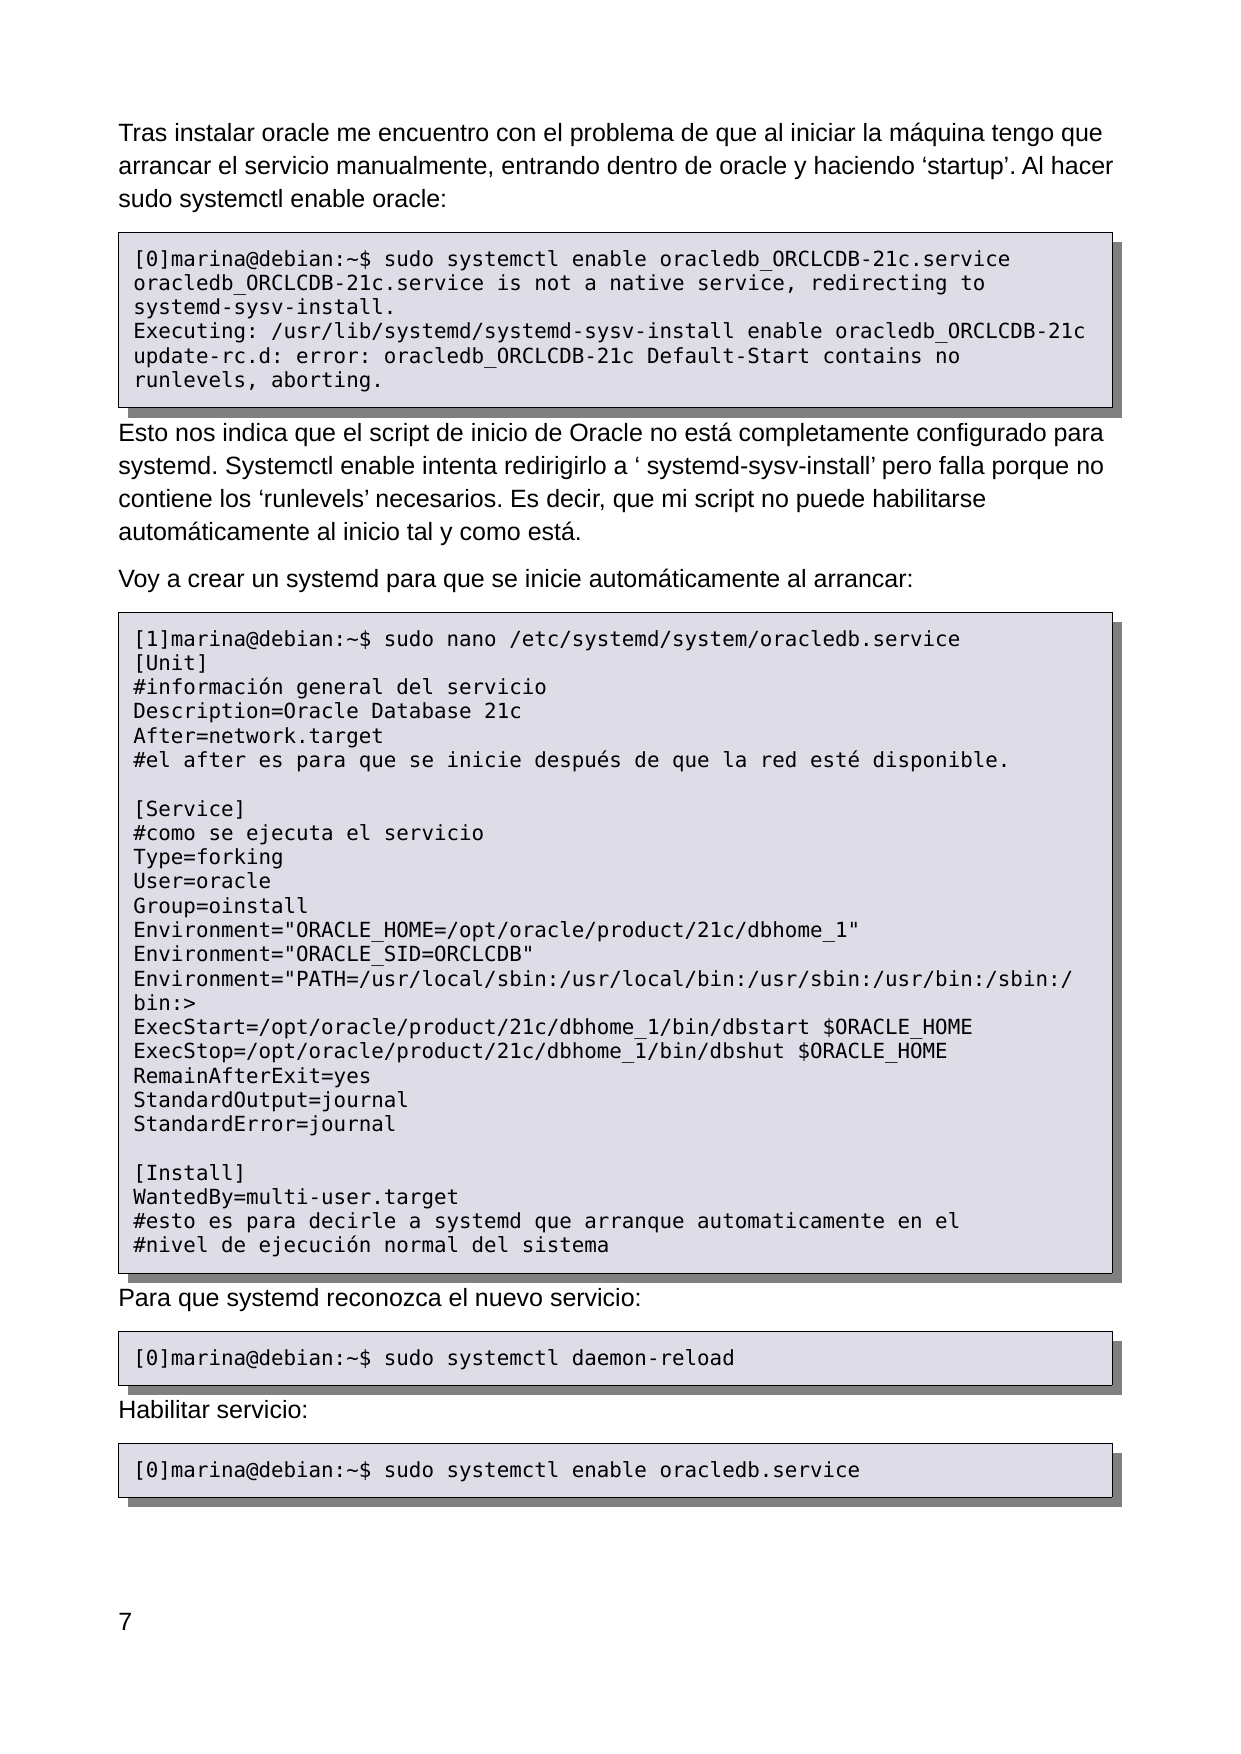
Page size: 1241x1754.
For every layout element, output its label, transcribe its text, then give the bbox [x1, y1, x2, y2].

text ExecStop=/opt/oracle/product/21c/dbhome_1/bin/dbshut $ORACLE_HOME [119, 1024, 1112, 1049]
text [0]marina@debian:~$ sudo systemctl daemon-reload [119, 1332, 1112, 1385]
text Habilitar servicio: [118, 1395, 1122, 1424]
text #el after es para que se inicie después de que la red esté disponible. [119, 733, 1112, 757]
text [Service] [119, 782, 1112, 806]
text Tras instalar oracle me encuentro con el problema de que al iniciar la máquina tengo que arrancar el servicio manualmente, entrando dentro de oracle y haciendo ‘startup’. Al hacer sudo systemctl enable oracle: [118, 118, 1122, 213]
text After=network.target [119, 709, 1112, 733]
text oracledb_ORCLCDB-21c.service is not a native service, redirecting to systemd-sysv-install. [119, 256, 1112, 304]
text Type=forking [119, 830, 1112, 854]
text #esto es para decirle a systemd que arranque automaticamente en el [119, 1194, 1112, 1219]
text User=oracle [119, 854, 1112, 879]
text Esto nos indica que el script de inicio de Oracle no está completamente configurado para systemd. Systemctl enable intenta redirigirlo a ‘ systemd-sysv-install’ pero falla porque no contiene los ‘runlevels’ necesarios. Es decir, que mi script no puede habilitarse automáticamente al inicio tal y como está. [118, 418, 1122, 545]
text #información general del servicio [119, 660, 1112, 685]
text Environment="ORACLE_HOME=/opt/oracle/product/21c/dbhome_1" [119, 903, 1112, 927]
text Para que systemd reconozca el nuevo servicio: [118, 1283, 1122, 1312]
text Executing: /usr/lib/systemd/systemd-sysv-install enable oracledb_ORCLCDB-21c [119, 304, 1112, 329]
text [0]marina@debian:~$ sudo systemctl enable oracledb.service [119, 1444, 1112, 1497]
text [0]marina@debian:~$ sudo systemctl enable oracledb_ORCLCDB-21c.service [119, 233, 1112, 256]
text #como se ejecuta el servicio [119, 806, 1112, 830]
text [Install] [119, 1146, 1112, 1170]
text Environment="PATH=/usr/local/sbin:/usr/local/bin:/usr/sbin:/usr/bin:/sbin:/bin:> [119, 952, 1112, 1000]
text [1]marina@debian:~$ sudo nano /etc/systemd/system/oracledb.service [119, 613, 1112, 636]
text ExecStart=/opt/oracle/product/21c/dbhome_1/bin/dbstart $ORACLE_HOME [119, 1000, 1112, 1024]
text StandardOutput=journal [119, 1073, 1112, 1097]
text WantedBy=multi-user.target [119, 1170, 1112, 1194]
text Environment="ORACLE_SID=ORCLCDB" [119, 927, 1112, 952]
text RemainAfterExit=yes [119, 1049, 1112, 1073]
text Voy a crear un systemd para que se inicie automáticamente al arrancar: [118, 564, 1122, 593]
text Description=Oracle Database 21c [119, 685, 1112, 709]
text StandardError=journal [119, 1097, 1112, 1122]
text update-rc.d: error: oracledb_ORCLCDB-21c Default-Start contains no runlevels, aborting. [119, 329, 1112, 407]
text [Unit] [119, 636, 1112, 660]
text #nivel de ejecución normal del sistema [119, 1219, 1112, 1273]
text Group=oinstall [119, 879, 1112, 903]
